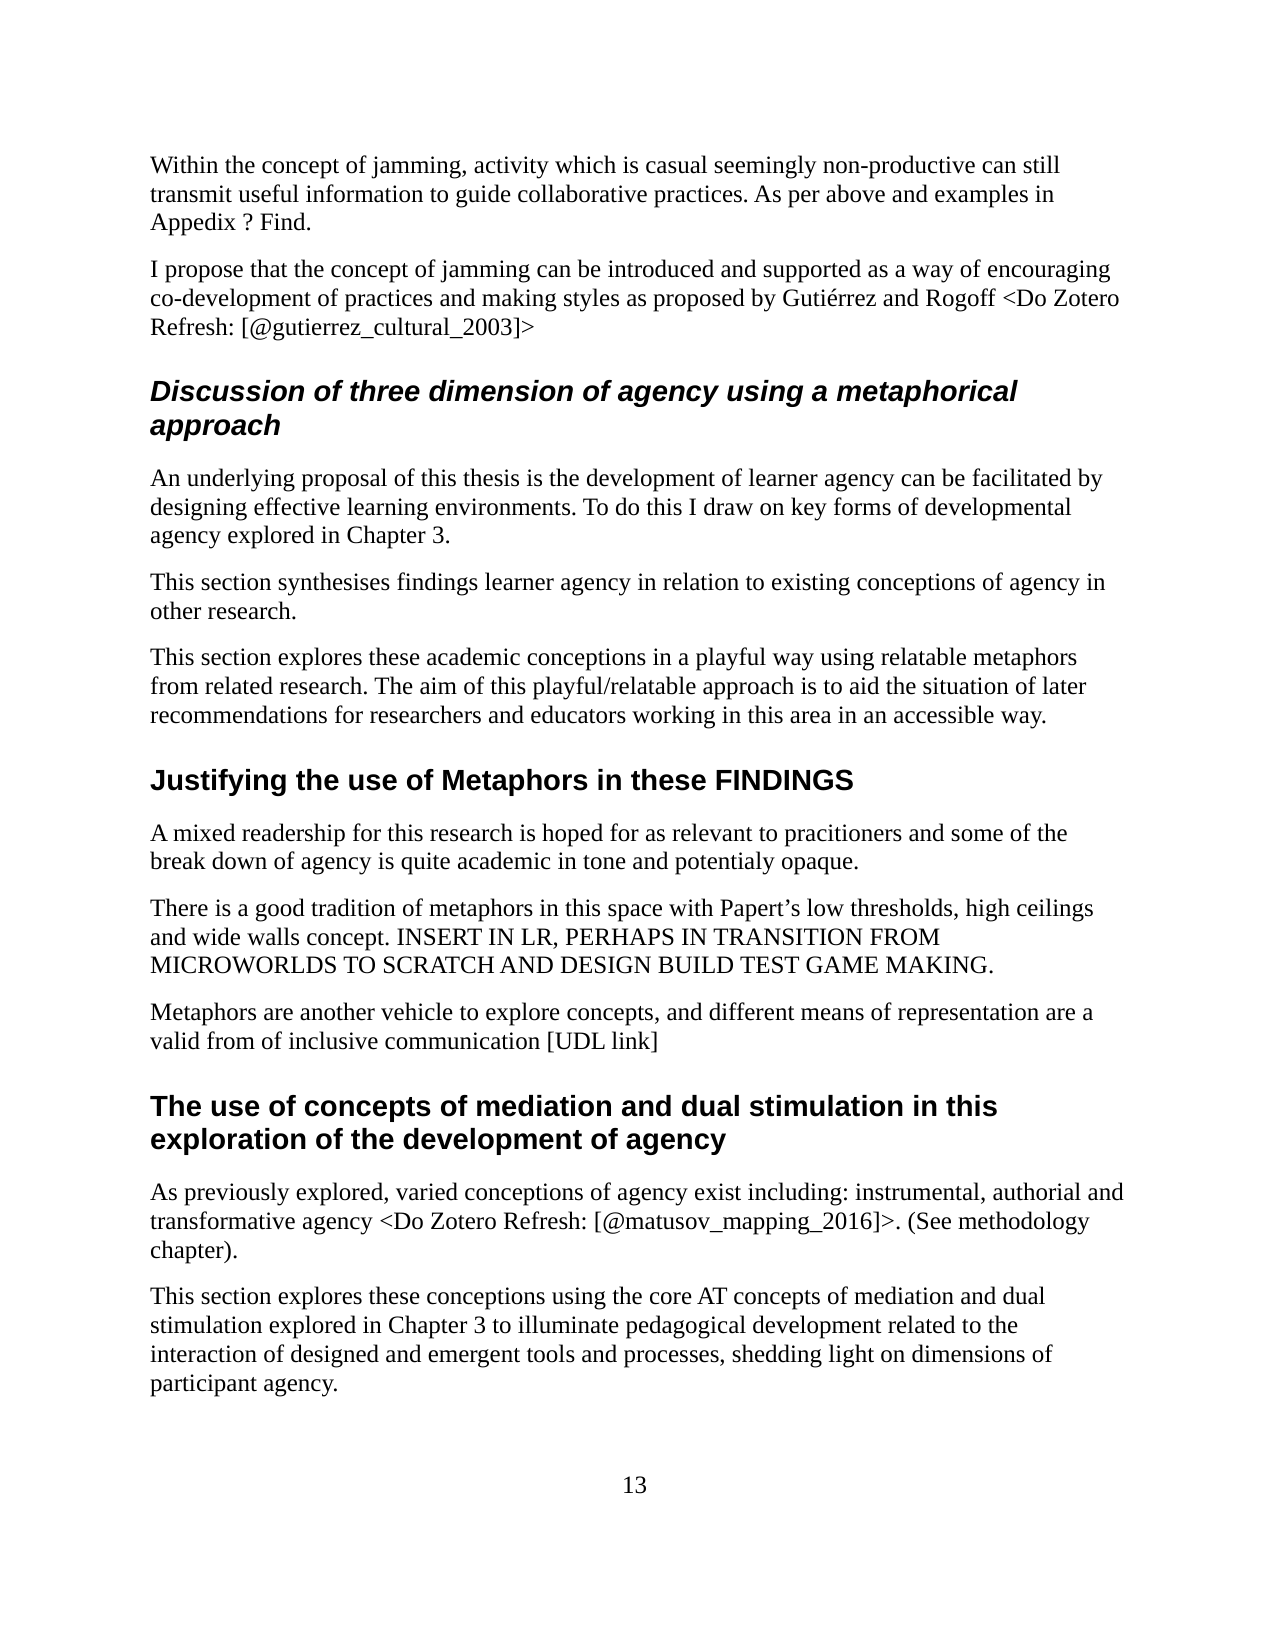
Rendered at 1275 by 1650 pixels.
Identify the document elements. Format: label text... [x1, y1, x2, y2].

text An underlying proposal of this thesis is the development of learner agency can be facilitated by designing effective learning environments. To do this I draw on key forms of developmental agency explored in Chapter 3. [150, 463, 1125, 549]
subtitle Discussion of three dimension of agency using a metaphorical approach [150, 374, 1125, 441]
text I propose that the concept of jamming can be introduced and supported as a way of encouraging co-development of practices and making styles as proposed by Gutiérrez and Rogoff <Do Zotero Refresh: [@gutierrez_cultural_2003]> [150, 254, 1125, 340]
text This section synthesises findings learner agency in relation to existing conceptions of agency in other research. [150, 567, 1125, 624]
subtitle Justifying the use of Metaphors in these FINDINGS [150, 763, 1125, 796]
text This section explores these conceptions using the core AT concepts of mediation and dual stimulation explored in Chapter 3 to illuminate pedagogical development related to the interaction of designed and emergent tools and processes, shedding light on dimensions of participant agency. [150, 1281, 1125, 1396]
text There is a good tradition of metaphors in this space with Papert’s low thresholds, high ceilings and wide walls concept. INSERT IN LR, PERHAPS IN TRANSITION FROM MICROWORLDS TO SCRATCH AND DESIGN BUILD TEST GAME MAKING. [150, 893, 1125, 979]
text A mixed readership for this research is hoped for as relevant to pracitioners and some of the break down of agency is quite academic in tone and potentialy opaque. [150, 818, 1125, 875]
text Within the concept of jamming, activity which is casual seemingly non-productive can still transmit useful information to guide collaborative practices. As per above and examples in Appedix ? Find. [150, 150, 1125, 236]
text Metaphors are another vehicle to explore concepts, and different means of representation are a valid from of inclusive communication [UDL link] [150, 997, 1125, 1055]
text This section explores these academic conceptions in a playful way using relatable metaphors from related research. The aim of this playful/relatable approach is to aid the situation of later recommendations for researchers and educators working in this area in an accessible way. [150, 642, 1125, 729]
text As previously explored, varied conceptions of agency exist including: instrumental, authorial and transformative agency <Do Zotero Refresh: [@matusov_mapping_2016]>. (See methodology chapter). [150, 1177, 1125, 1263]
subtitle The use of concepts of mediation and dual stimulation in this exploration of the development of agency [150, 1089, 1125, 1156]
